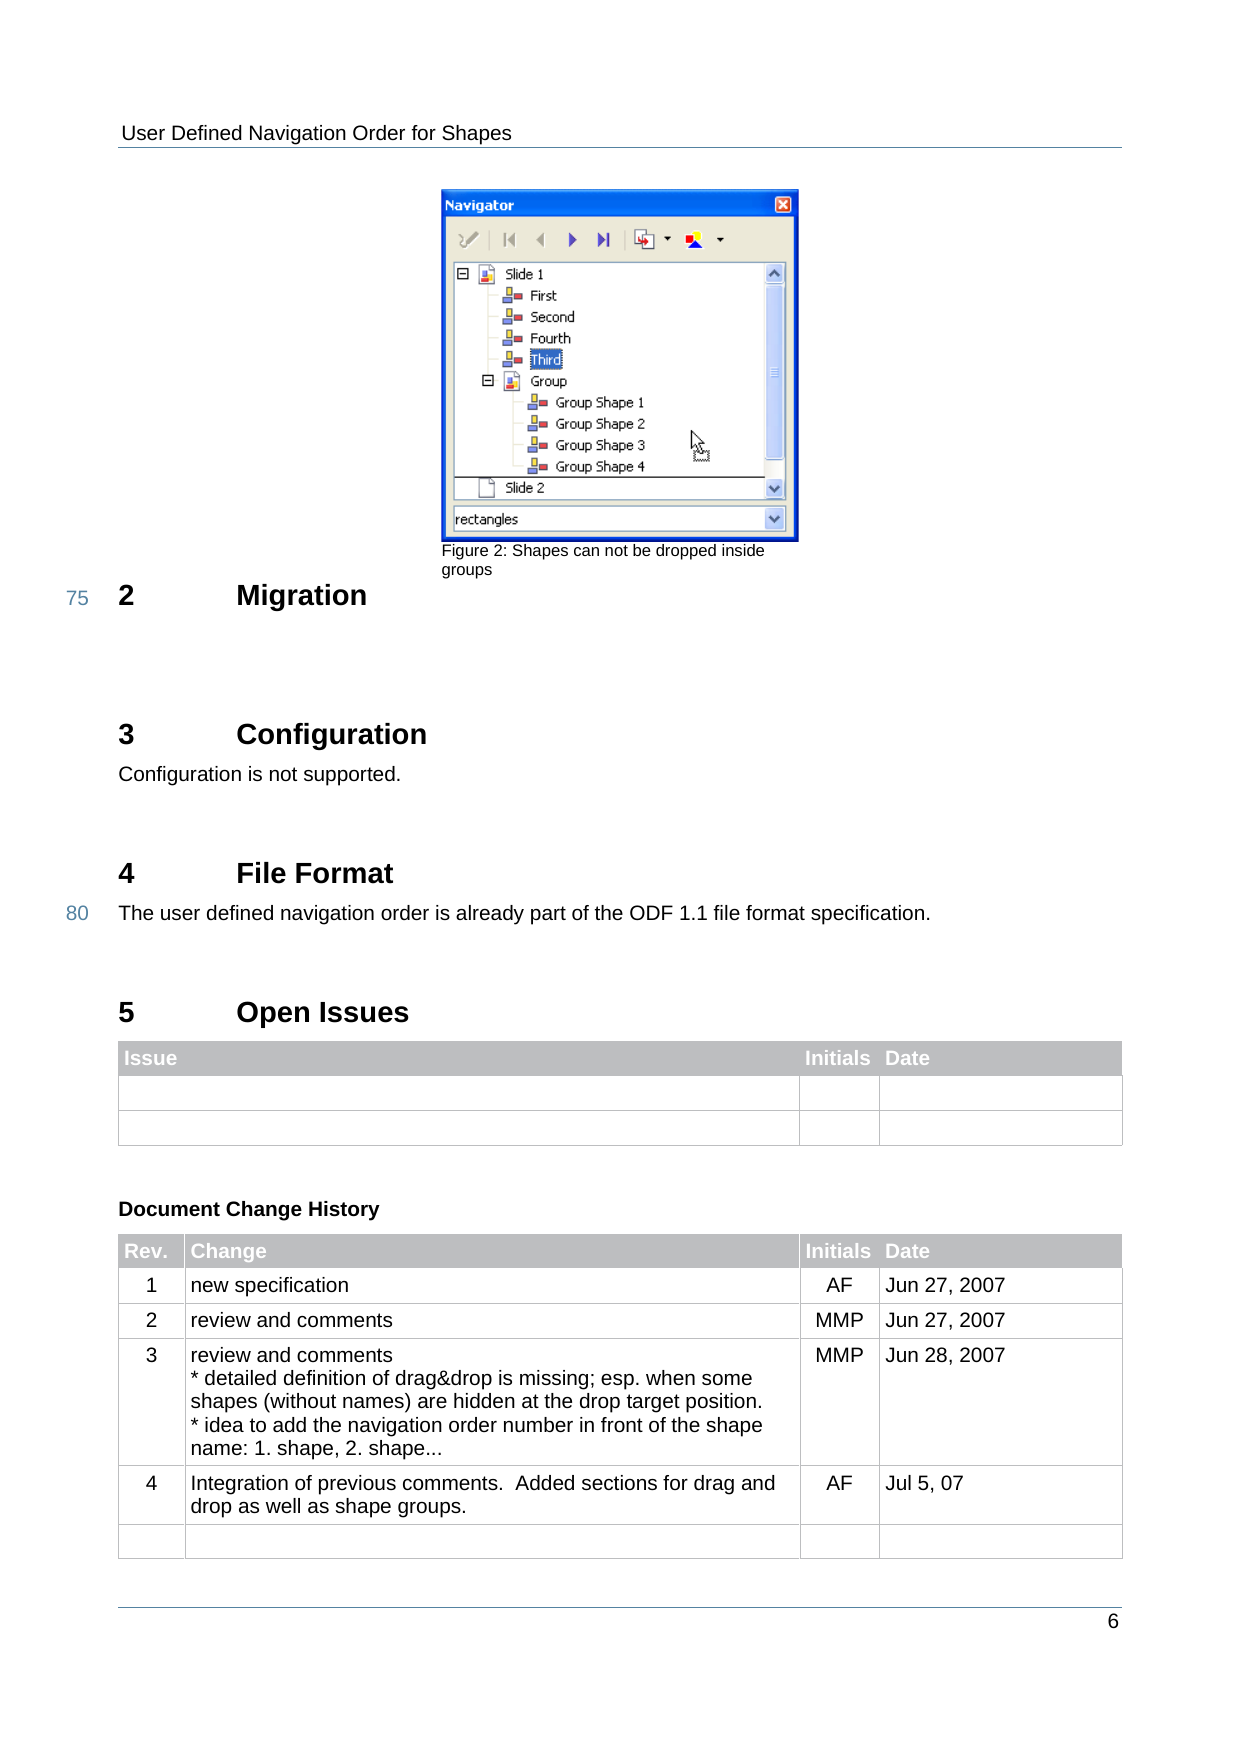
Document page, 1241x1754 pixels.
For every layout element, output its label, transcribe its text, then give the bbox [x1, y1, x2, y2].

table_header Change [185, 1234, 799, 1268]
subtitle Migration [118, 177, 1122, 611]
table_cell Integration of previous comments. Added sections for drag and drop as well as shape groups. [186, 1466, 799, 1524]
table_cell 3 [119, 1339, 184, 1465]
subtitle Document Change History [118, 1198, 1122, 1221]
table_cell MMP [801, 1339, 879, 1465]
table_cell <...> [119, 1111, 799, 1145]
subtitle [441, 177, 798, 189]
table_cell Jul 5, 07 [880, 1466, 1122, 1524]
table_cell [880, 1525, 1122, 1558]
table_cell review and comments * detailed definition of drag&drop is missing; esp. when some shapes (without names) are hidden at the drop target position. * idea to add the navigation order number in front of the shape name: 1. shape, 2. shape... [186, 1339, 799, 1465]
table_cell 1 [119, 1268, 184, 1303]
text Configuration is not supported. [118, 762, 1122, 786]
table_cell [880, 1111, 1122, 1145]
table_header Rev. [118, 1234, 184, 1268]
table_cell [119, 1076, 799, 1110]
table_header Date [879, 1041, 1122, 1075]
text The user defined navigation order is already part of the ODF 1.1 file format specification. [118, 901, 1122, 925]
table_cell MMP [801, 1304, 879, 1338]
table_header Date [879, 1234, 1122, 1268]
table_cell [801, 1525, 879, 1558]
text Figure 2: Shapes can not be dropped inside groups [441, 542, 798, 579]
table_cell AF [801, 1466, 879, 1524]
table_header Issue [118, 1041, 799, 1075]
table_header Initials [800, 1234, 879, 1268]
subtitle Open Issues [118, 996, 1122, 1029]
table_cell Jun 28, 2007 [880, 1339, 1122, 1465]
table_cell <...> [119, 1525, 184, 1558]
subtitle File Format [118, 857, 1122, 890]
text <Start typing here ----- If this part is irrelevant state a reason for its absence!> [118, 623, 1122, 646]
table_cell [186, 1525, 799, 1558]
table_cell Jun 27, 2007 [880, 1268, 1122, 1303]
subtitle Configuration [118, 718, 1122, 751]
table_cell [800, 1076, 879, 1110]
table_cell new specification [186, 1268, 799, 1303]
table_cell [800, 1111, 879, 1145]
picture [441, 189, 799, 542]
table_cell review and comments [186, 1304, 799, 1338]
table_cell 2 [119, 1304, 184, 1338]
table_cell 4 [119, 1466, 184, 1524]
table_cell AF [801, 1268, 879, 1303]
table_cell Jun 27, 2007 [880, 1304, 1122, 1338]
table_cell <Format: Dec 31, 2000> [880, 1076, 1122, 1110]
table_header Initials [799, 1041, 879, 1075]
